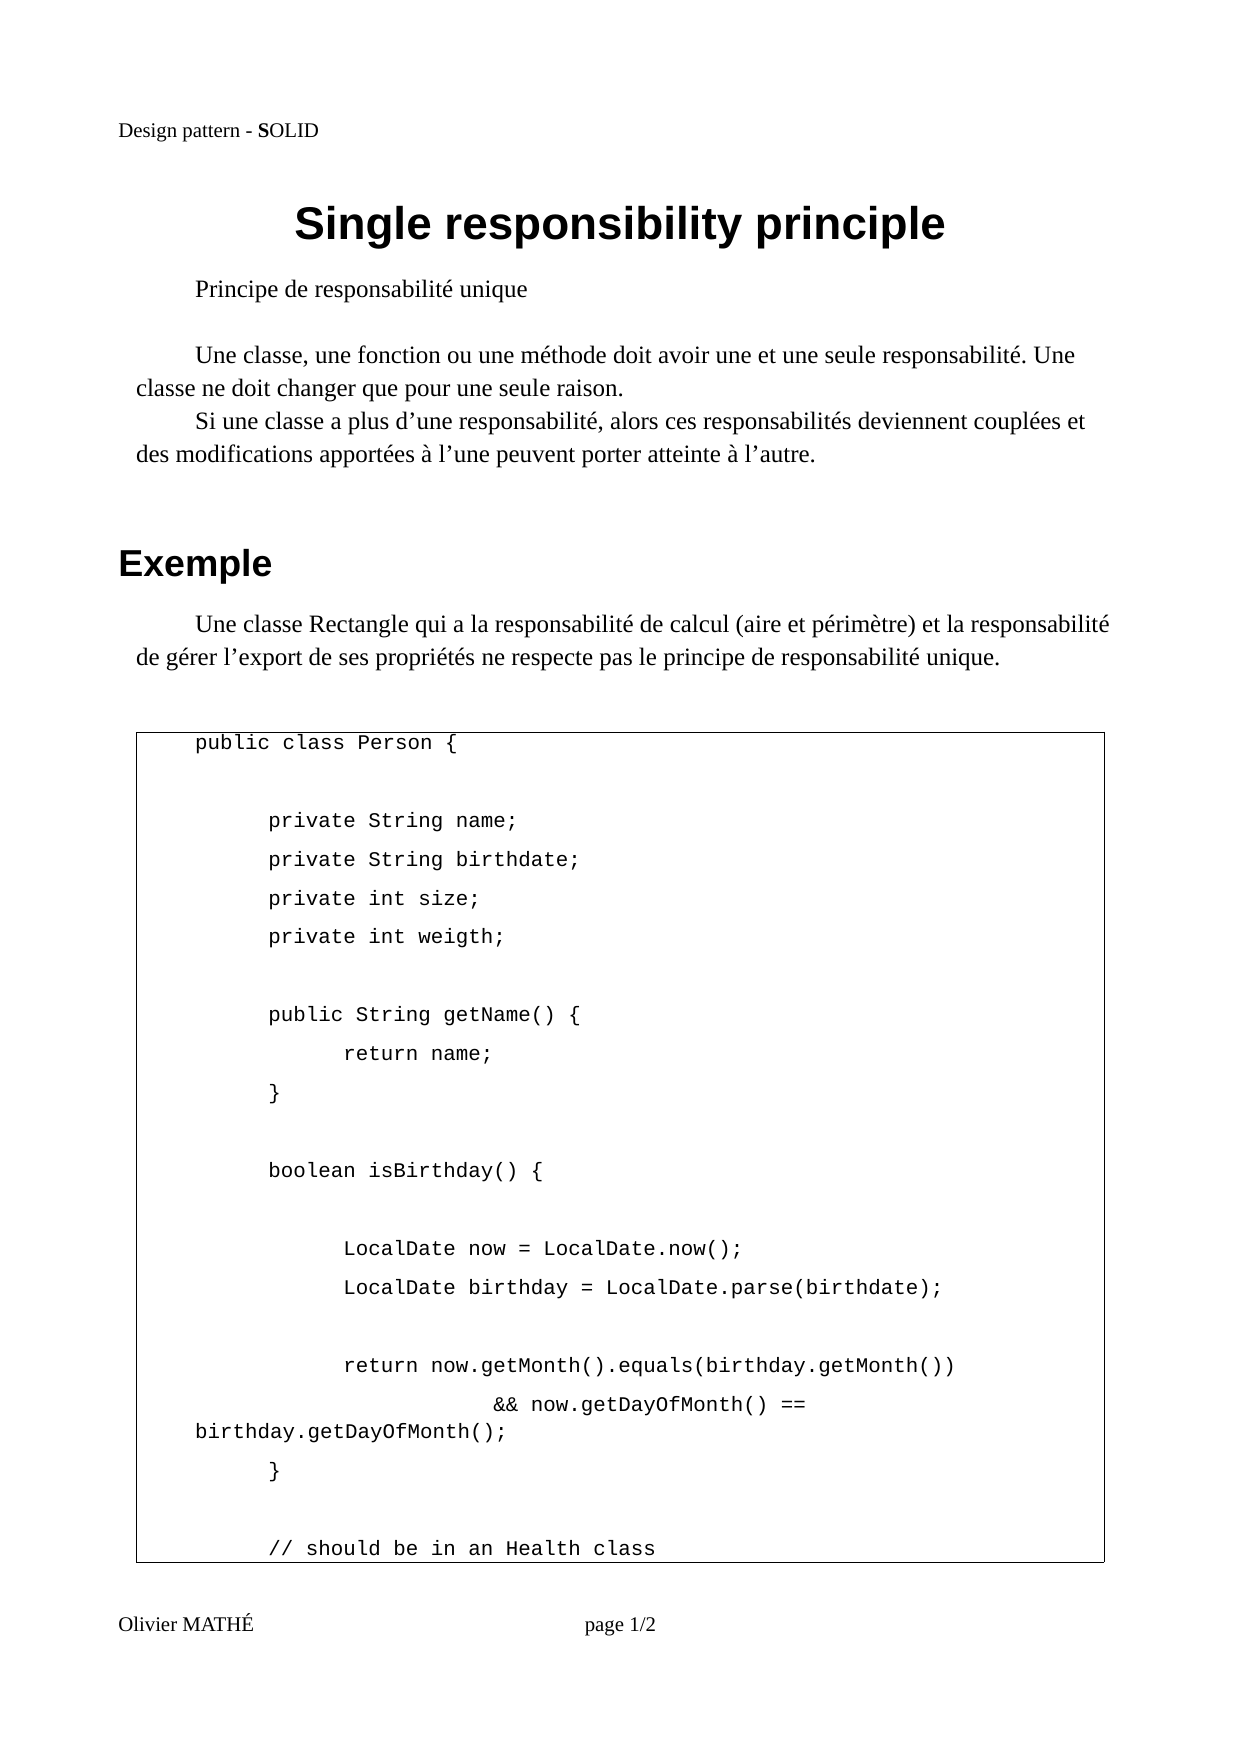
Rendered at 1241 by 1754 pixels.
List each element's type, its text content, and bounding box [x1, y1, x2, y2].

text public class Person { [137, 733, 1104, 755]
text private String birthdate; [137, 848, 1104, 872]
subtitle Exemple [118, 542, 1122, 585]
subtitle Single responsibility principle [118, 197, 1122, 249]
text // should be in an Health class [137, 1538, 1104, 1562]
text return now.getMonth().equals(birthday.getMonth()) [137, 1355, 1104, 1379]
text Une classe, une fonction ou une méthode doit avoir une et une seule responsabilité. Une classe ne doit changer que pour une seule raison. [136, 340, 1122, 401]
text private String name; [137, 809, 1104, 833]
text } [137, 1082, 1104, 1106]
text Si une classe a plus d’une responsabilité, alors ces responsabilités deviennent couplées et des modifications apportées à l’une peuvent porter atteinte à l’autre. [136, 406, 1122, 467]
text private int weigth; [137, 926, 1104, 950]
text private int size; [137, 887, 1104, 911]
text Une classe Rectangle qui a la responsabilité de calcul (aire et périmètre) et la responsabilité de gérer l’export de ses propriétés ne respecte pas le principe de responsabilité unique. [136, 609, 1122, 671]
text && now.getDayOfMonth() == birthday.getDayOfMonth(); [137, 1394, 1104, 1445]
text LocalDate birthday = LocalDate.parse(birthdate); [137, 1277, 1104, 1301]
text } [137, 1460, 1104, 1484]
text LocalDate now = LocalDate.now(); [137, 1238, 1104, 1262]
text return name; [137, 1043, 1104, 1067]
text public String getName() { [137, 1004, 1104, 1028]
text boolean isBirthday() { [137, 1160, 1104, 1184]
text Principe de responsabilité unique [136, 274, 1122, 302]
